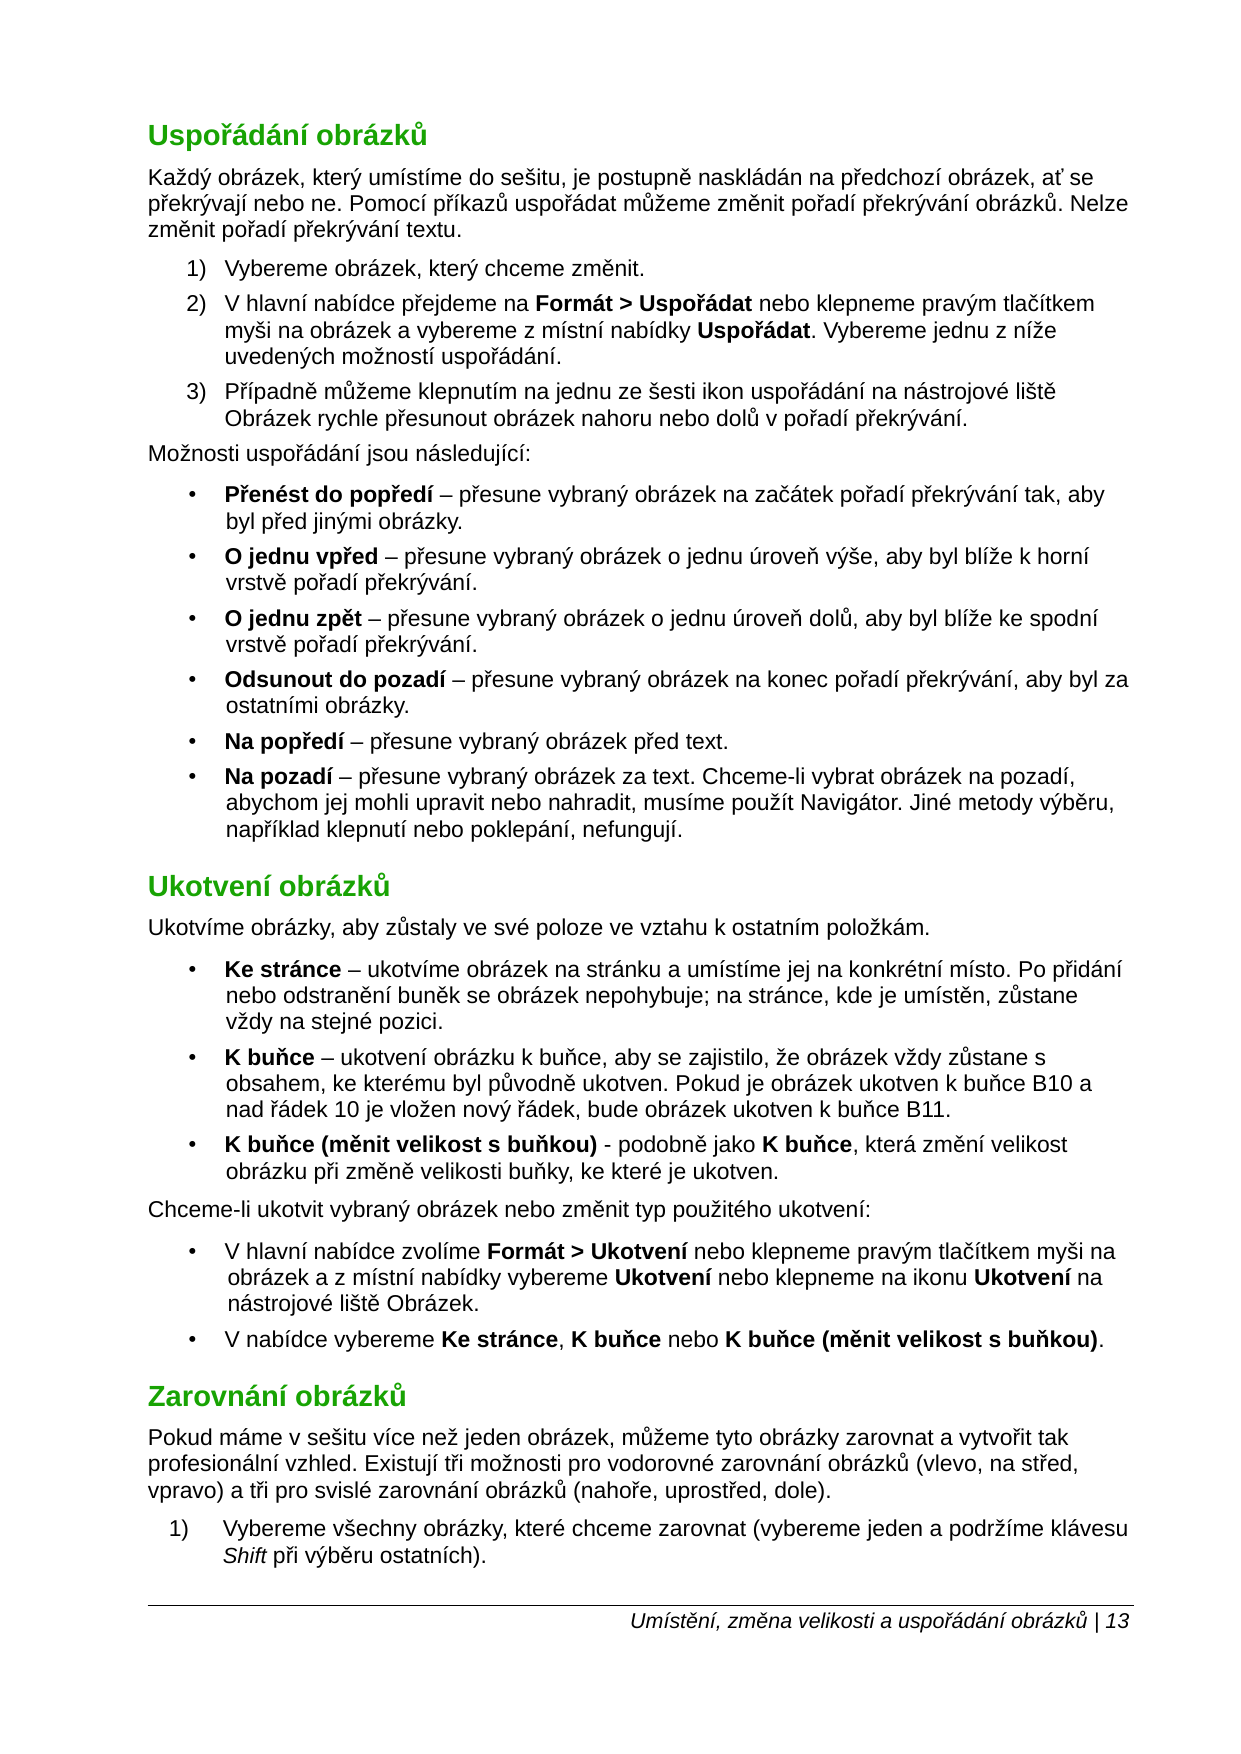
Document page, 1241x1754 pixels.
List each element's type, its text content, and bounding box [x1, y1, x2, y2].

list Ke stránce – ukotvíme obrázek na stránku a umístíme jej na konkrétní místo. Po přidání nebo odstranění buněk se obrázek nepohybuje; na stránce, kde je umístěn, zůstane vždy na stejné pozici. [185, 953, 1134, 1035]
subtitle Uspořádání obrázků [148, 118, 1134, 152]
list V hlavní nabídce přejdeme na Formát > Uspořádat nebo klepneme pravým tlačítkem myši na obrázek a vybereme z místní nabídky Uspořádat. Vybereme jednu z níže uvedených možností uspořádání. [207, 290, 1134, 369]
list Možnosti uspořádání jsou následující: [148, 440, 1134, 466]
list Pokud máme v sešitu více než jeden obrázek, můžeme tyto obrázky zarovnat a vytvořit tak profesionální vzhled. Existují tři možnosti pro vodorovné zarovnání obrázků (vlevo, na střed, vpravo) a tři pro svislé zarovnání obrázků (nahoře, uprostřed, dole). [148, 1424, 1134, 1503]
list Vybereme obrázek, který chceme změnit. [207, 255, 1134, 281]
list O jednu zpět – přesune vybraný obrázek o jednu úroveň dolů, aby byl blíže ke spodní vrstvě pořadí překrývání. [185, 602, 1134, 657]
subtitle Ukotvení obrázků [148, 868, 1134, 902]
list Každý obrázek, který umístíme do sešitu, je postupně naskládán na předchozí obrázek, ať se překrývají nebo ne. Pomocí příkazů uspořádat můžeme změnit pořadí překrývání obrázků. Nelze změnit pořadí překrývání textu. [148, 163, 1134, 242]
list O jednu vpřed – přesune vybraný obrázek o jednu úroveň výše, aby byl blíže k horní vrstvě pořadí překrývání. [185, 540, 1134, 596]
list Na pozadí – přesune vybraný obrázek za text. Chceme-li vybrat obrázek na pozadí, abychom jej mohli upravit nebo nahradit, musíme použít Navigátor. Jiné metody výběru, například klepnutí nebo poklepání, nefungují. [185, 760, 1134, 845]
list K buňce (měnit velikost s buňkou) - podobně jako K buňce, která změní velikost obrázku při změně velikosti buňky, ke které je ukotven. [185, 1128, 1134, 1187]
list Na popředí – přesune vybraný obrázek před text. [185, 725, 1134, 754]
list V nabídce vybereme Ke stránce, K buňce nebo K buňce (měnit velikost s buňkou). [185, 1323, 1134, 1355]
list Odsunout do pozadí – přesune vybraný obrázek na konec pořadí překrývání, aby byl za ostatními obrázky. [185, 663, 1134, 719]
list V hlavní nabídce zvolíme Formát > Ukotvení nebo klepneme pravým tlačítkem myši na obrázek a z místní nabídky vybereme Ukotvení nebo klepneme na ikonu Ukotvení na nástrojové liště Obrázek. [185, 1235, 1134, 1317]
list K buňce – ukotvení obrázku k buňce, aby se zajistilo, že obrázek vždy zůstane s obsahem, ke kterému byl původně ukotven. Pokud je obrázek ukotven k buňce B10 a nad řádek 10 je vložen nový řádek, bude obrázek ukotven k buňce B11. [185, 1041, 1134, 1123]
subtitle Zarovnání obrázků [148, 1378, 1134, 1412]
list Vybereme všechny obrázky, které chceme zarovnat (vybereme jeden a podržíme klávesu Shift při výběru ostatních). [189, 1515, 1134, 1568]
list Případně můžeme klepnutím na jednu ze šesti ikon uspořádání na nástrojové liště Obrázek rychle přesunout obrázek nahoru nebo dolů v pořadí překrývání. [207, 378, 1134, 431]
list Ukotvíme obrázky, aby zůstaly ve své poloze ve vztahu k ostatním položkám. [148, 914, 1134, 940]
list Chceme-li ukotvit vybraný obrázek nebo změnit typ použitého ukotvení: [148, 1196, 1134, 1222]
list Přenést do popředí – přesune vybraný obrázek na začátek pořadí překrývání tak, aby byl před jinými obrázky. [185, 478, 1134, 534]
